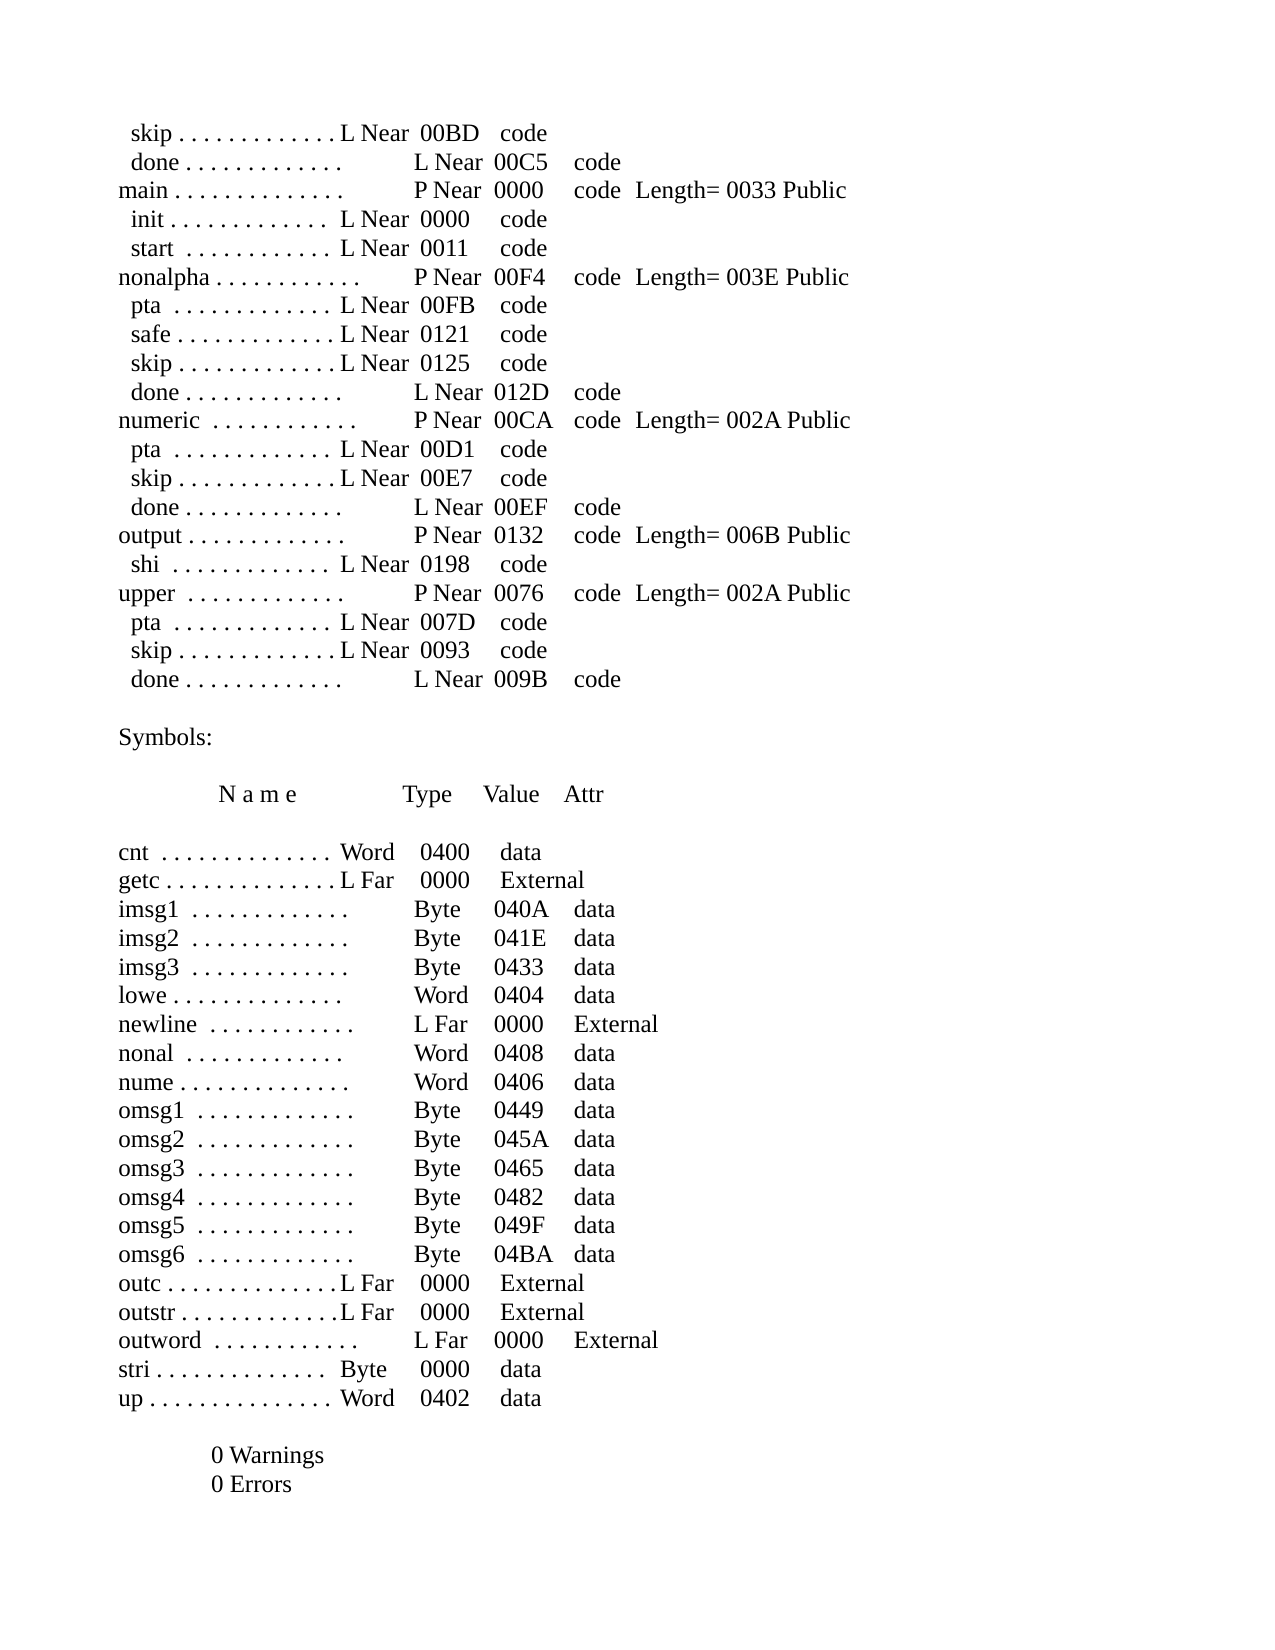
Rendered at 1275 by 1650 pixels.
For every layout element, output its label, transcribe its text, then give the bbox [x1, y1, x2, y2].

text upper . . . . . . . . . . . . . P Near 0076 code Length= 002A Public [118, 578, 1157, 607]
text stri . . . . . . . . . . . . . . Byte 0000 data [118, 1354, 1157, 1383]
text done . . . . . . . . . . . . . L Near 00EF code [118, 492, 1157, 521]
text output . . . . . . . . . . . . . P Near 0132 code Length= 006B Public [118, 521, 1157, 549]
text skip . . . . . . . . . . . . . L Near 00BD code [118, 118, 1157, 147]
text omsg1 . . . . . . . . . . . . . Byte 0449 data [118, 1096, 1157, 1124]
text done . . . . . . . . . . . . . L Near 012D code [118, 377, 1157, 406]
text Symbols: [118, 722, 1157, 751]
text outc . . . . . . . . . . . . . . L Far 0000 External [118, 1268, 1157, 1297]
text pta . . . . . . . . . . . . . L Near 00FB code [118, 291, 1157, 319]
text omsg4 . . . . . . . . . . . . . Byte 0482 data [118, 1182, 1157, 1211]
text cnt . . . . . . . . . . . . . . Word 0400 data [118, 837, 1157, 866]
text main . . . . . . . . . . . . . . P Near 0000 code Length= 0033 Public [118, 176, 1157, 204]
text nonal . . . . . . . . . . . . . Word 0408 data [118, 1038, 1157, 1067]
text skip . . . . . . . . . . . . . L Near 00E7 code [118, 463, 1157, 492]
text imsg1 . . . . . . . . . . . . . Byte 040A data [118, 894, 1157, 923]
text omsg5 . . . . . . . . . . . . . Byte 049F data [118, 1211, 1157, 1239]
text skip . . . . . . . . . . . . . L Near 0093 code [118, 636, 1157, 664]
text 0 Warnings [118, 1441, 1157, 1469]
text init . . . . . . . . . . . . . L Near 0000 code [118, 204, 1157, 233]
text omsg2 . . . . . . . . . . . . . Byte 045A data [118, 1124, 1157, 1153]
text omsg6 . . . . . . . . . . . . . Byte 04BA data [118, 1239, 1157, 1268]
text outword . . . . . . . . . . . . L Far 0000 External [118, 1326, 1157, 1354]
text imsg2 . . . . . . . . . . . . . Byte 041E data [118, 923, 1157, 952]
text getc . . . . . . . . . . . . . . L Far 0000 External [118, 866, 1157, 894]
text done . . . . . . . . . . . . . L Near 00C5 code [118, 147, 1157, 176]
text outstr . . . . . . . . . . . . . L Far 0000 External [118, 1297, 1157, 1326]
text safe . . . . . . . . . . . . . L Near 0121 code [118, 319, 1157, 348]
text nume . . . . . . . . . . . . . . Word 0406 data [118, 1067, 1157, 1096]
text pta . . . . . . . . . . . . . L Near 007D code [118, 607, 1157, 636]
text up . . . . . . . . . . . . . . . Word 0402 data [118, 1383, 1157, 1412]
text 0 Errors [118, 1469, 1157, 1498]
text done . . . . . . . . . . . . . L Near 009B code [118, 664, 1157, 693]
text pta . . . . . . . . . . . . . L Near 00D1 code [118, 434, 1157, 463]
text imsg3 . . . . . . . . . . . . . Byte 0433 data [118, 952, 1157, 981]
text shi . . . . . . . . . . . . . L Near 0198 code [118, 549, 1157, 578]
text lowe . . . . . . . . . . . . . . Word 0404 data [118, 981, 1157, 1009]
text omsg3 . . . . . . . . . . . . . Byte 0465 data [118, 1153, 1157, 1182]
text nonalpha . . . . . . . . . . . . P Near 00F4 code Length= 003E Public [118, 262, 1157, 291]
text newline . . . . . . . . . . . . L Far 0000 External [118, 1009, 1157, 1038]
text start . . . . . . . . . . . . L Near 0011 code [118, 233, 1157, 262]
text N a m e Type Value Attr [118, 779, 1157, 808]
text numeric . . . . . . . . . . . . P Near 00CA code Length= 002A Public [118, 406, 1157, 434]
text skip . . . . . . . . . . . . . L Near 0125 code [118, 348, 1157, 377]
